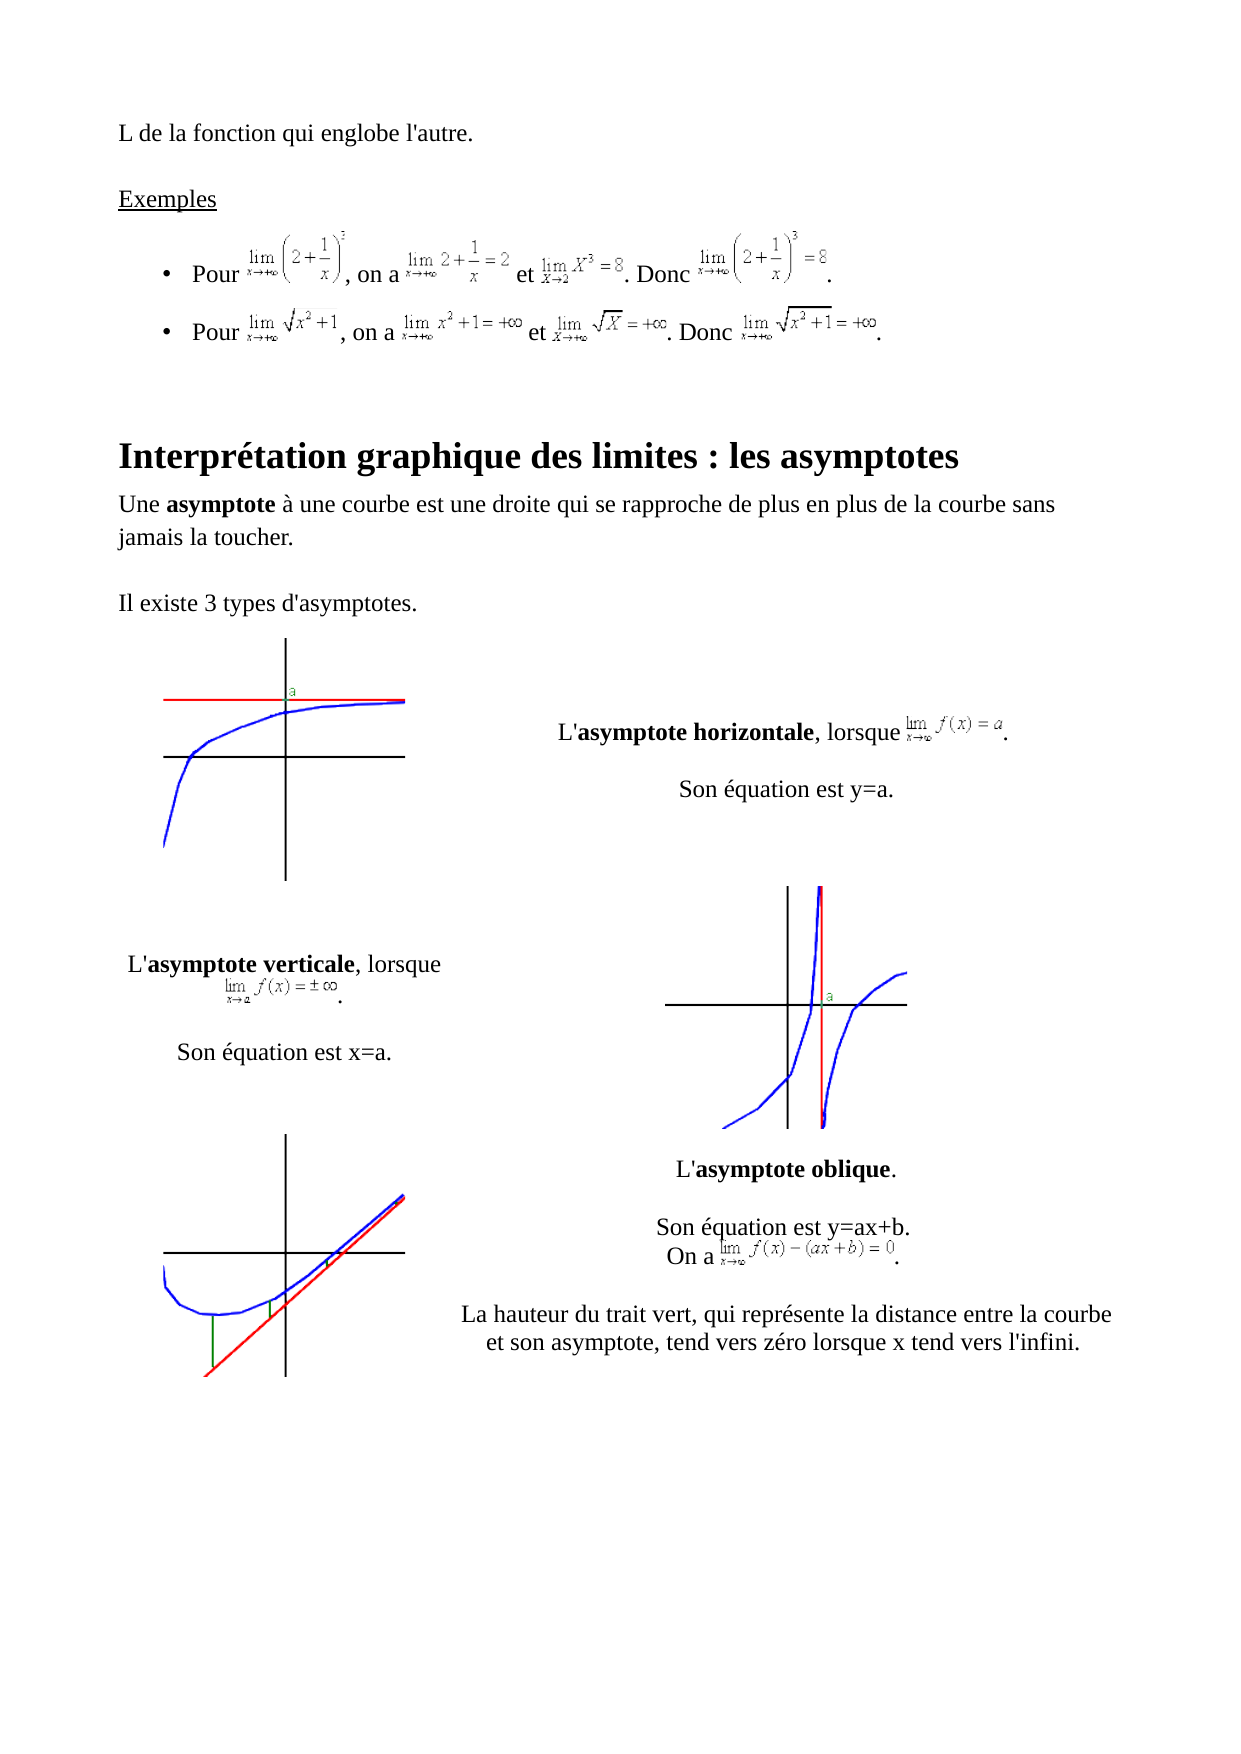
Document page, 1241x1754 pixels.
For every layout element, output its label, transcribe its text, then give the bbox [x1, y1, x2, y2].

picture [405, 240, 510, 283]
picture [665, 886, 908, 1129]
picture [906, 716, 1003, 741]
list Pour , on a et . Donc . [162, 307, 1122, 346]
table_cell [450, 884, 1122, 1131]
picture [245, 308, 340, 341]
picture [163, 1134, 406, 1377]
picture [245, 231, 345, 283]
table_header [118, 636, 450, 883]
picture [225, 977, 337, 1003]
picture [163, 638, 406, 881]
text Une asymptote à une courbe est une droite qui se rapproche de plus en plus de la courbe sans jamais la toucher. Il existe 3 types d'asymptotes. [118, 489, 1122, 617]
table_cell L'asymptote verticale, lorsque . Son équation est x=a. [118, 884, 450, 1131]
picture [696, 231, 827, 283]
text Nous avons avec et . Et avec et . On note et . Pour calculer la limite d'une fonction composée, on commence par calculer la limite de la fonction qui est à l'intérieur de l'autre (notonscette limite), puis on calcule la limite quandtend vers L de la fonction qui englobe l'autre. Exemples [118, 118, 1122, 213]
table_header L'asymptote horizontale, lorsque . Son équation est y=a. [450, 636, 1122, 883]
picture [738, 306, 876, 341]
picture [540, 254, 624, 283]
table_cell [118, 1131, 450, 1379]
list Pour , on a et . Donc . [162, 232, 1122, 288]
table_cell L'asymptote oblique. Son équation est y=ax+b. On a . La hauteur du trait vert, qui représente la distance entre la courbe et son asymptote, tend vers zéro lorsque x tend vers l'infini. [450, 1131, 1122, 1379]
picture [552, 310, 667, 341]
picture [720, 1240, 894, 1265]
subtitle Interprétation graphique des limites : les asymptotes [118, 433, 1122, 477]
picture [400, 311, 522, 341]
